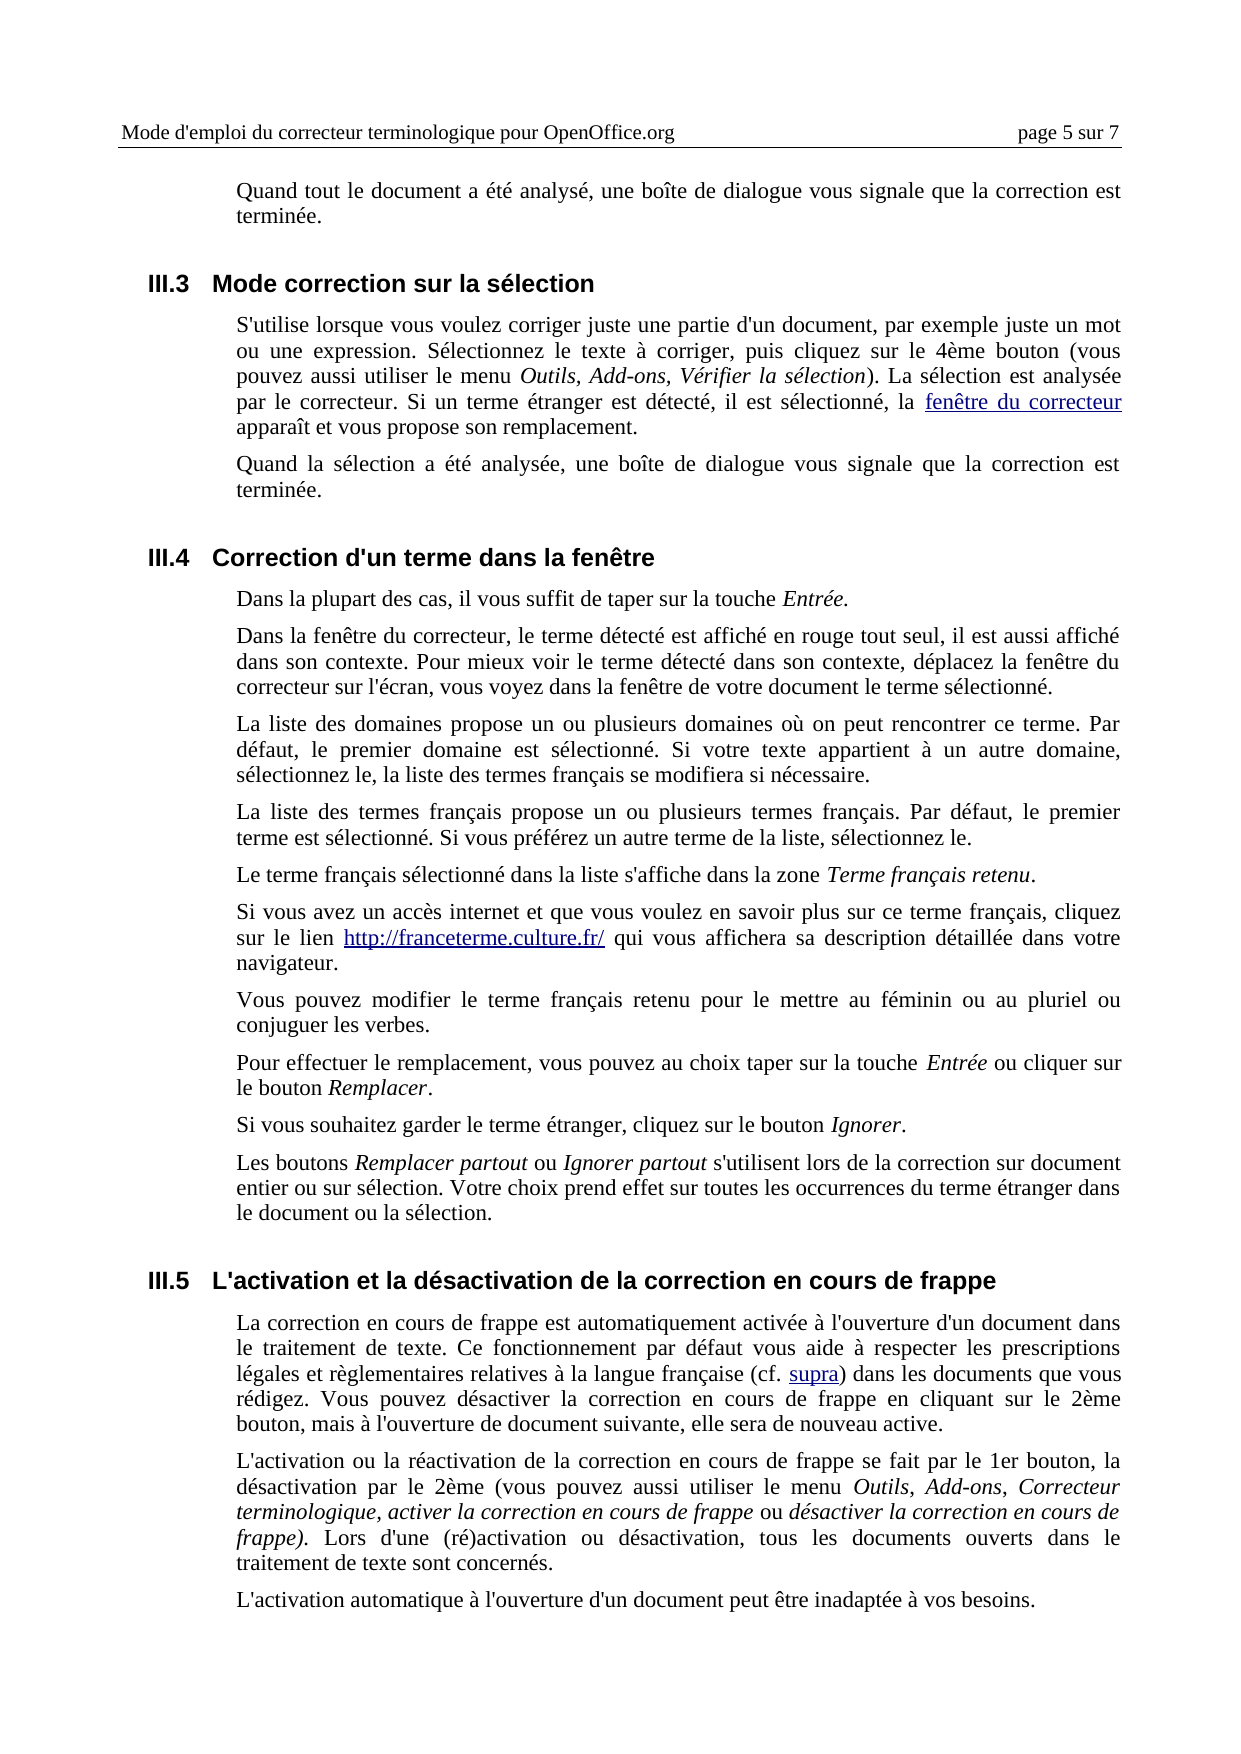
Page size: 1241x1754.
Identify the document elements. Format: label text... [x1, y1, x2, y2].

subtitle Correction d'un terme dans la fenêtre [148, 543, 1122, 571]
text Vous pouvez modifier le terme français retenu pour le mettre au féminin ou au pluriel ou conjuguer les verbes. [236, 987, 1122, 1038]
subtitle L'activation et la désactivation de la correction en cours de frappe [148, 1267, 1122, 1295]
text Pour effectuer le remplacement, vous pouvez au choix taper sur la touche Entrée ou cliquer sur le bouton Remplacer. [236, 1050, 1122, 1101]
text La liste des domaines propose un ou plusieurs domaines où on peut rencontrer ce terme. Par défaut, le premier domaine est sélectionné. Si votre texte appartient à un autre domaine, sélectionnez le, la liste des termes français se modifiera si nécessaire. [236, 711, 1122, 787]
text La correction en cours de frappe est automatiquement activée à l'ouverture d'un document dans le traitement de texte. Ce fonctionnement par défaut vous aide à respecter les prescriptions légales et règlementaires relatives à la langue française (cf. supra) dans les documents que vous rédigez. Vous pouvez désactiver la correction en cours de frappe en cliquant sur le 2ème bouton, mais à l'ouverture de document suivante, elle sera de nouveau active. [236, 1310, 1122, 1437]
subtitle Mode correction sur la sélection [148, 270, 1122, 298]
text Les boutons Remplacer partout ou Ignorer partout s'utilisent lors de la correction sur document entier ou sur sélection. Votre choix prend effet sur toutes les occurrences du terme étranger dans le document ou la sélection. [236, 1149, 1122, 1226]
text Dans la plupart des cas, il vous suffit de taper sur la touche Entrée. [236, 586, 1122, 611]
text Si vous souhaitez garder le terme étranger, cliquez sur le bouton Ignorer. [236, 1112, 1122, 1138]
text S'utilise lorsque vous voulez corriger juste une partie d'un document, par exemple juste un mot ou une expression. Sélectionnez le texte à corriger, puis cliquez sur le 4ème bouton (vous pouvez aussi utiliser le menu Outils, Add-ons, Vérifier la sélection). La sélection est analysée par le correcteur. Si un terme étranger est détecté, il est sélectionné, la fenêtre du correcteur apparaît et vous propose son remplacement. [236, 312, 1122, 439]
text Quand la sélection a été analysée, une boîte de dialogue vous signale que la correction est terminée. [236, 451, 1122, 502]
text L'activation automatique à l'ouverture d'un document peut être inadaptée à vos besoins. [236, 1587, 1122, 1613]
text La liste des termes français propose un ou plusieurs termes français. Par défaut, le premier terme est sélectionné. Si vous préférez un autre terme de la liste, sélectionnez le. [236, 799, 1122, 850]
text Si vous avez un accès internet et que vous voulez en savoir plus sur ce terme français, cliquez sur le lien http://franceterme.culture.fr/ qui vous affichera sa description détaillée dans votre navigateur. [236, 899, 1122, 975]
text Dans la fenêtre du correcteur, le terme détecté est affiché en rouge tout seul, il est aussi affiché dans son contexte. Pour mieux voir le terme détecté dans son contexte, déplacez la fenêtre du correcteur sur l'écran, vous voyez dans la fenêtre de votre document le terme sélectionné. [236, 623, 1122, 699]
text Quand tout le document a été analysé, une boîte de dialogue vous signale que la correction est terminée. [236, 178, 1122, 228]
text L'activation ou la réactivation de la correction en cours de frappe se fait par le 1er bouton, la désactivation par le 2ème (vous pouvez aussi utiliser le menu Outils, Add-ons, Correcteur terminologique, activer la correction en cours de frappe ou désactiver la correction en cours de frappe). Lors d'une (ré)activation ou désactivation, tous les documents ouverts dans le traitement de texte sont concernés. [236, 1448, 1122, 1576]
text Le terme français sélectionné dans la liste s'affiche dans la zone Terme français retenu. [236, 862, 1122, 887]
